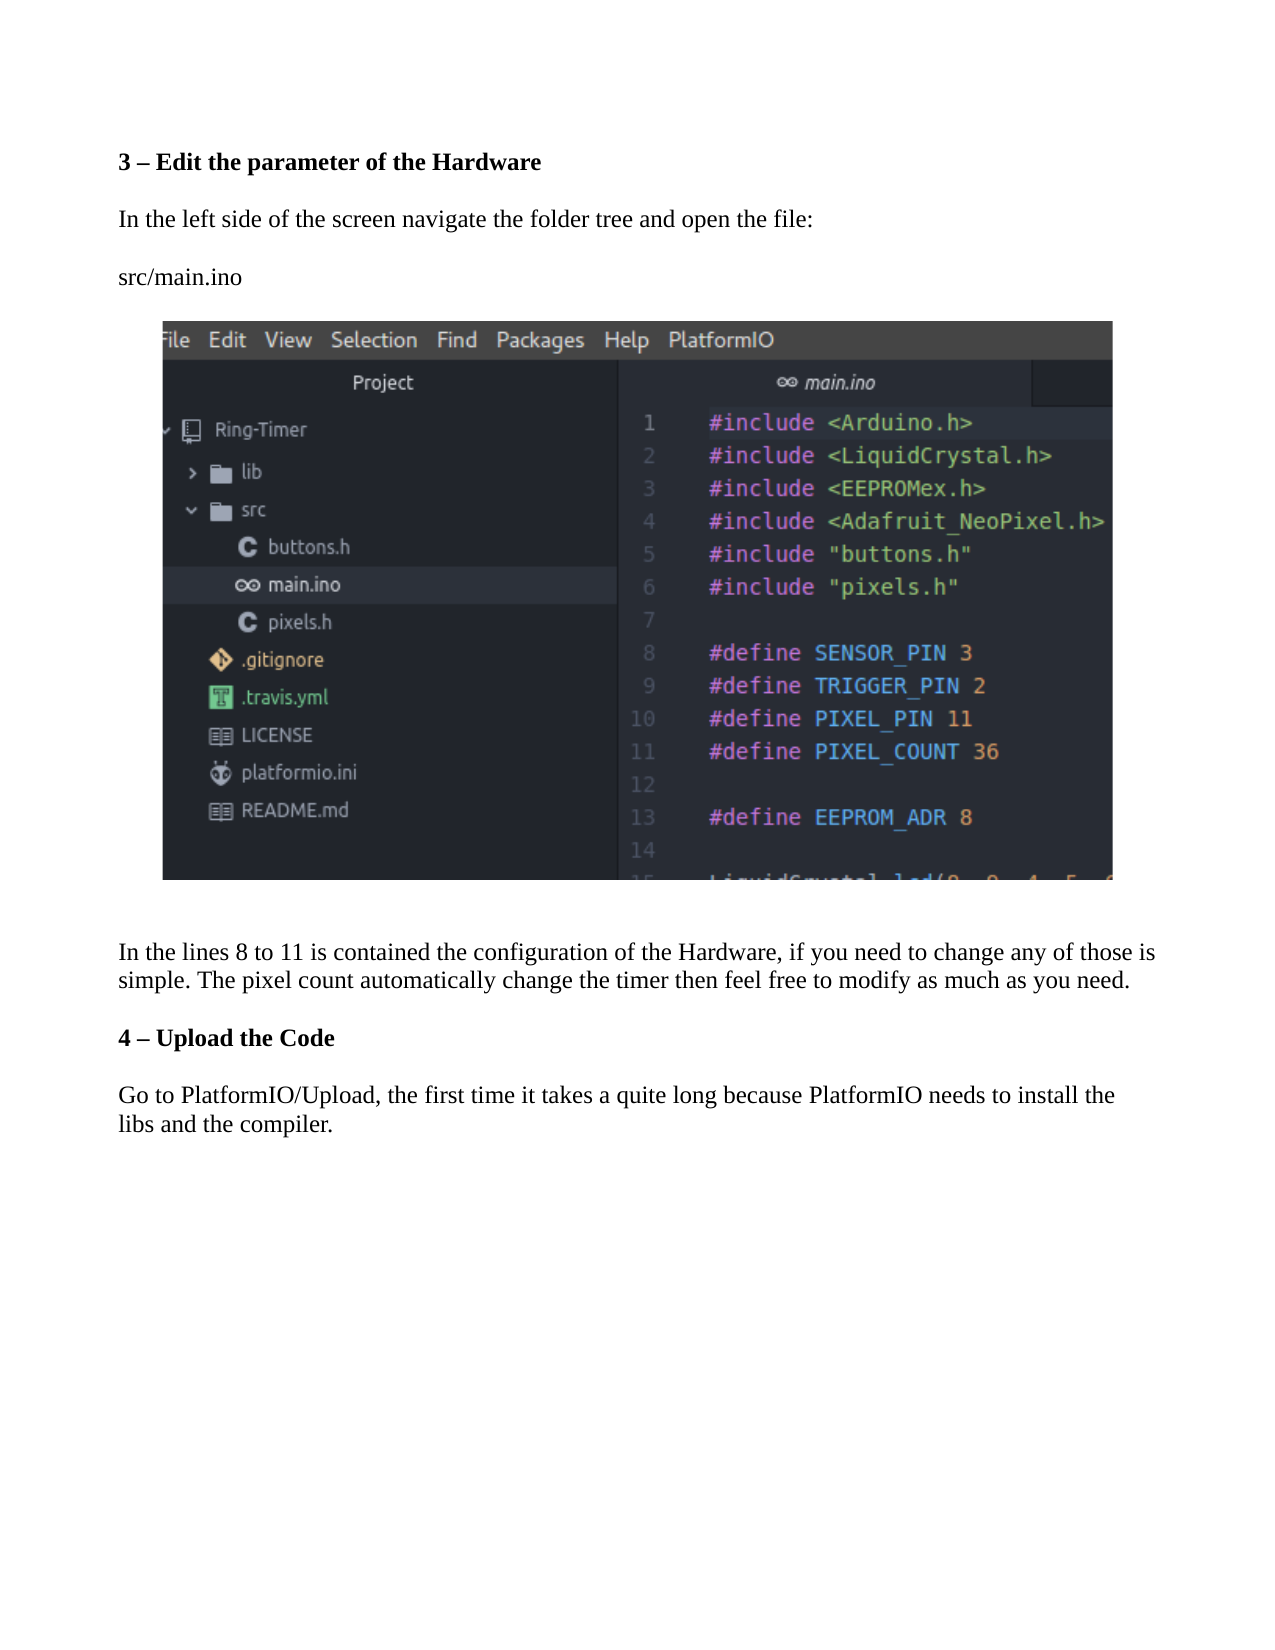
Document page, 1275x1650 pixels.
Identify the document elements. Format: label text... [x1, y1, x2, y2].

picture [162, 321, 1113, 880]
text 3 – Edit the parameter of the Hardware [118, 147, 1157, 176]
text In the lines 8 to 11 is contained the configuration of the Hardware, if you need to change any of those is simple. The pixel count automatically change the timer then feel free to modify as much as you need. [118, 937, 1157, 994]
text In the left side of the screen navigate the folder tree and open the file: src/main.ino [118, 204, 1157, 908]
text Go to PlatformIO/Upload, the first time it takes a quite long because PlatformIO needs to install the libs and the compiler. [118, 1081, 1157, 1138]
text 4 – Upload the Code [118, 1023, 1157, 1052]
